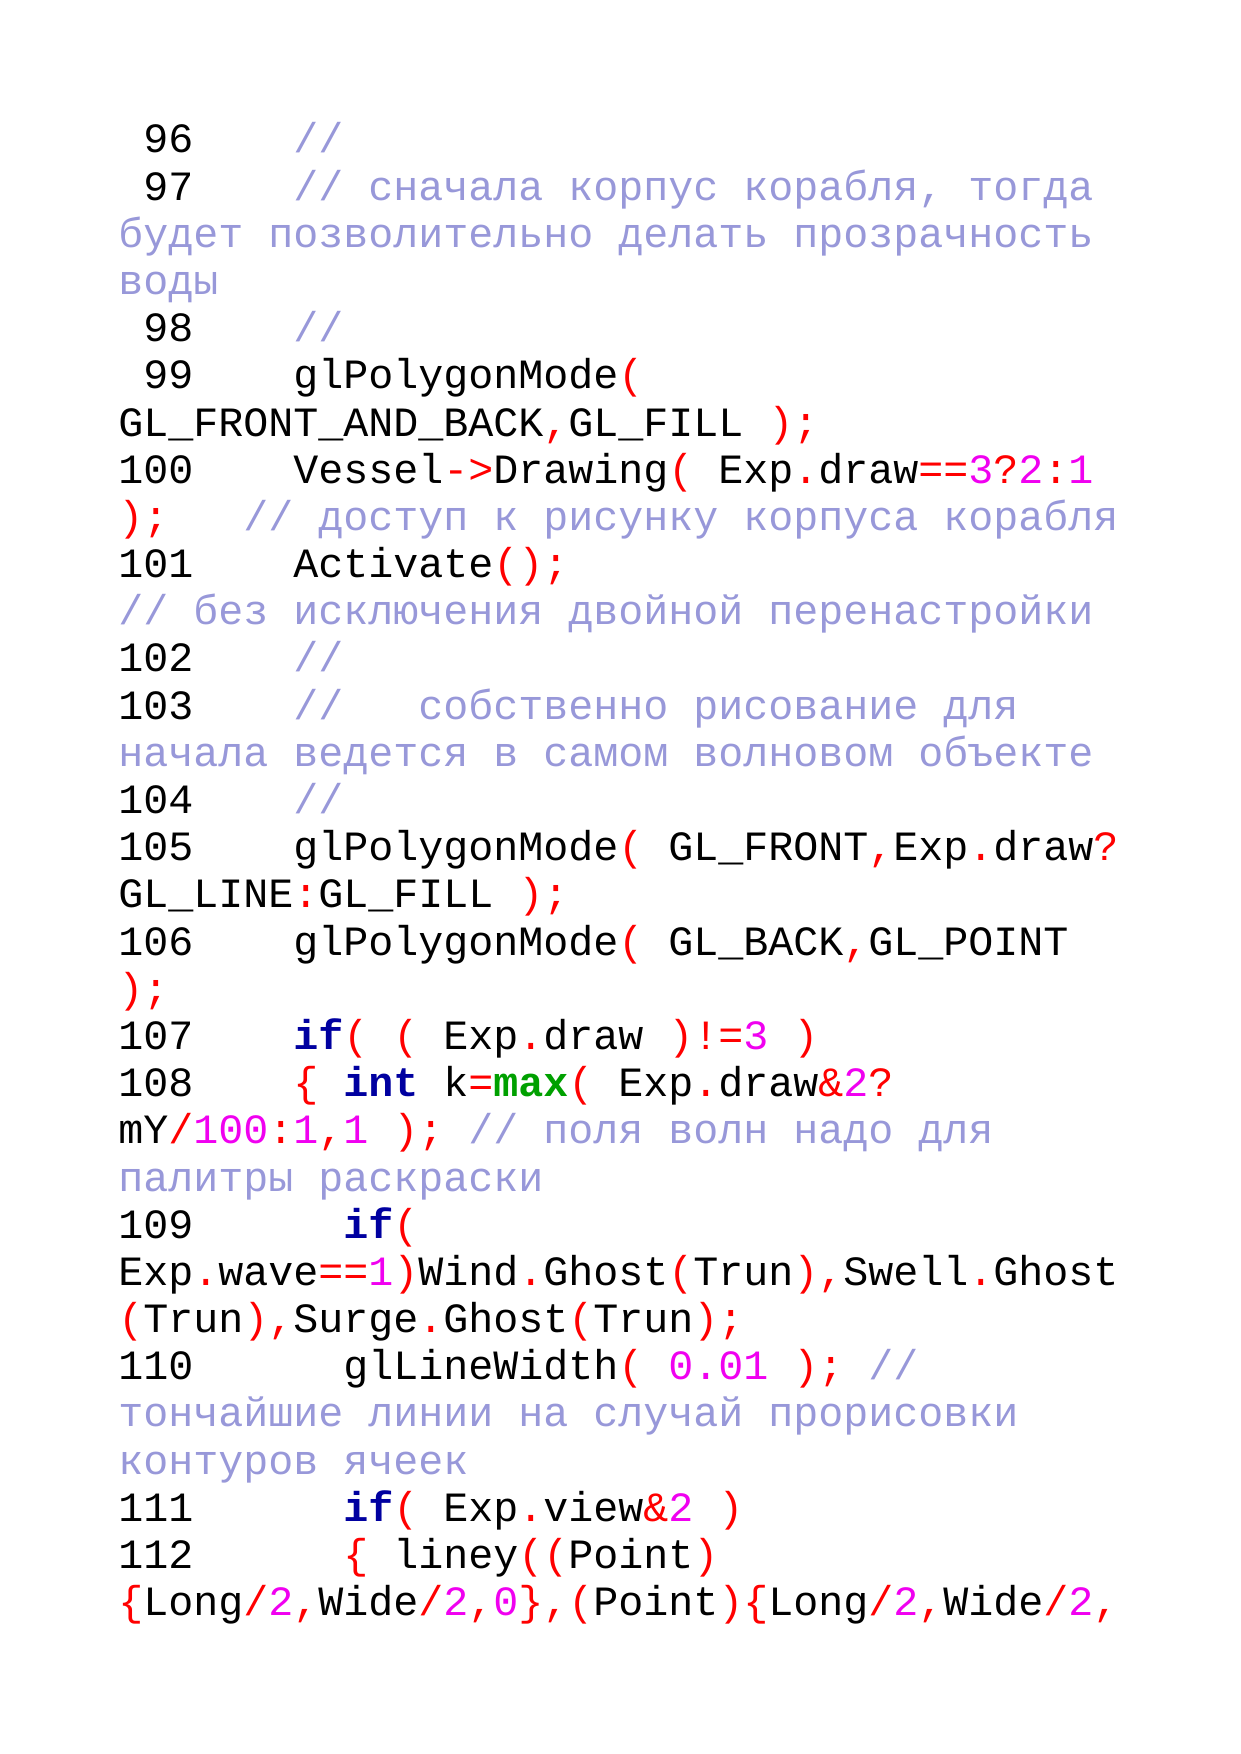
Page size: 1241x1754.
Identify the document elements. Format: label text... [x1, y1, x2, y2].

subtitle 97 // сначала корпус корабля, тогда будет позволительно делать прозрачность воды [118, 165, 1122, 307]
subtitle 111 if( Exp.view&2 ) [118, 1487, 443, 1534]
subtitle 111 if( Exp.view&2 ) [518, 1487, 543, 1534]
subtitle 101 Activate(); // без исключения двойной перенастройки [118, 543, 1122, 637]
subtitle 112 { liney((Point){Long/2,Wide/2,0},(Point){Long/2,Wide/2,Long/-4},lightblue); [118, 1534, 393, 1628]
subtitle 108 { int k=max( Exp.draw&2?mY/100:1,1 ); // поля волн надо для палитры раскраски [118, 1062, 1122, 1203]
subtitle 102 // [118, 637, 1122, 684]
subtitle 106 glPolygonMode( GL_BACK,GL_POINT ); [118, 920, 1122, 1015]
subtitle 98 // [118, 307, 1122, 354]
subtitle 107 if( ( Exp.draw )!=3 ) [518, 1015, 543, 1062]
subtitle 111 if( Exp.view&2 ) [643, 1487, 1122, 1534]
subtitle 112 { liney((Point){Long/2,Wide/2,0},(Point){Long/2,Wide/2,Long/-4},lightblue); [418, 1534, 593, 1628]
subtitle 99 glPolygonMode( GL_FRONT_AND_BACK,GL_FILL ); [543, 401, 568, 448]
subtitle 105 glPolygonMode( GL_FRONT,Exp.draw?GL_LINE:GL_FILL ); [118, 826, 318, 920]
subtitle 99 glPolygonMode( GL_FRONT_AND_BACK,GL_FILL ); [118, 354, 293, 401]
subtitle 99 glPolygonMode( GL_FRONT_AND_BACK,GL_FILL ); [618, 354, 1122, 448]
subtitle 105 glPolygonMode( GL_FRONT,Exp.draw?GL_LINE:GL_FILL ); [518, 826, 1122, 920]
subtitle 110 glLineWidth( 0.01 ); // тончайшие линии на случай прорисовки контуров ячеек [118, 1345, 1122, 1487]
subtitle 109 if( Exp.wave==1)Wind.Ghost(Trun),Swell.Ghost(Trun),Surge.Ghost(Trun); [118, 1203, 1122, 1345]
subtitle 112 { liney((Point){Long/2,Wide/2,0},(Point){Long/2,Wide/2,Long/-4},lightblue); [693, 1534, 1122, 1628]
subtitle 96 // [118, 118, 1122, 165]
subtitle 103 // собственно рисование для начала ведется в самом волновом объекте [118, 684, 1122, 779]
subtitle 107 if( ( Exp.draw )!=3 ) [118, 1015, 443, 1062]
subtitle 104 // [118, 779, 1122, 826]
subtitle 107 if( ( Exp.draw )!=3 ) [668, 1015, 1122, 1062]
subtitle 100 Vessel->Drawing( Exp.draw==3?2:1 ); // доступ к рисунку корпуса корабля [118, 448, 1122, 543]
